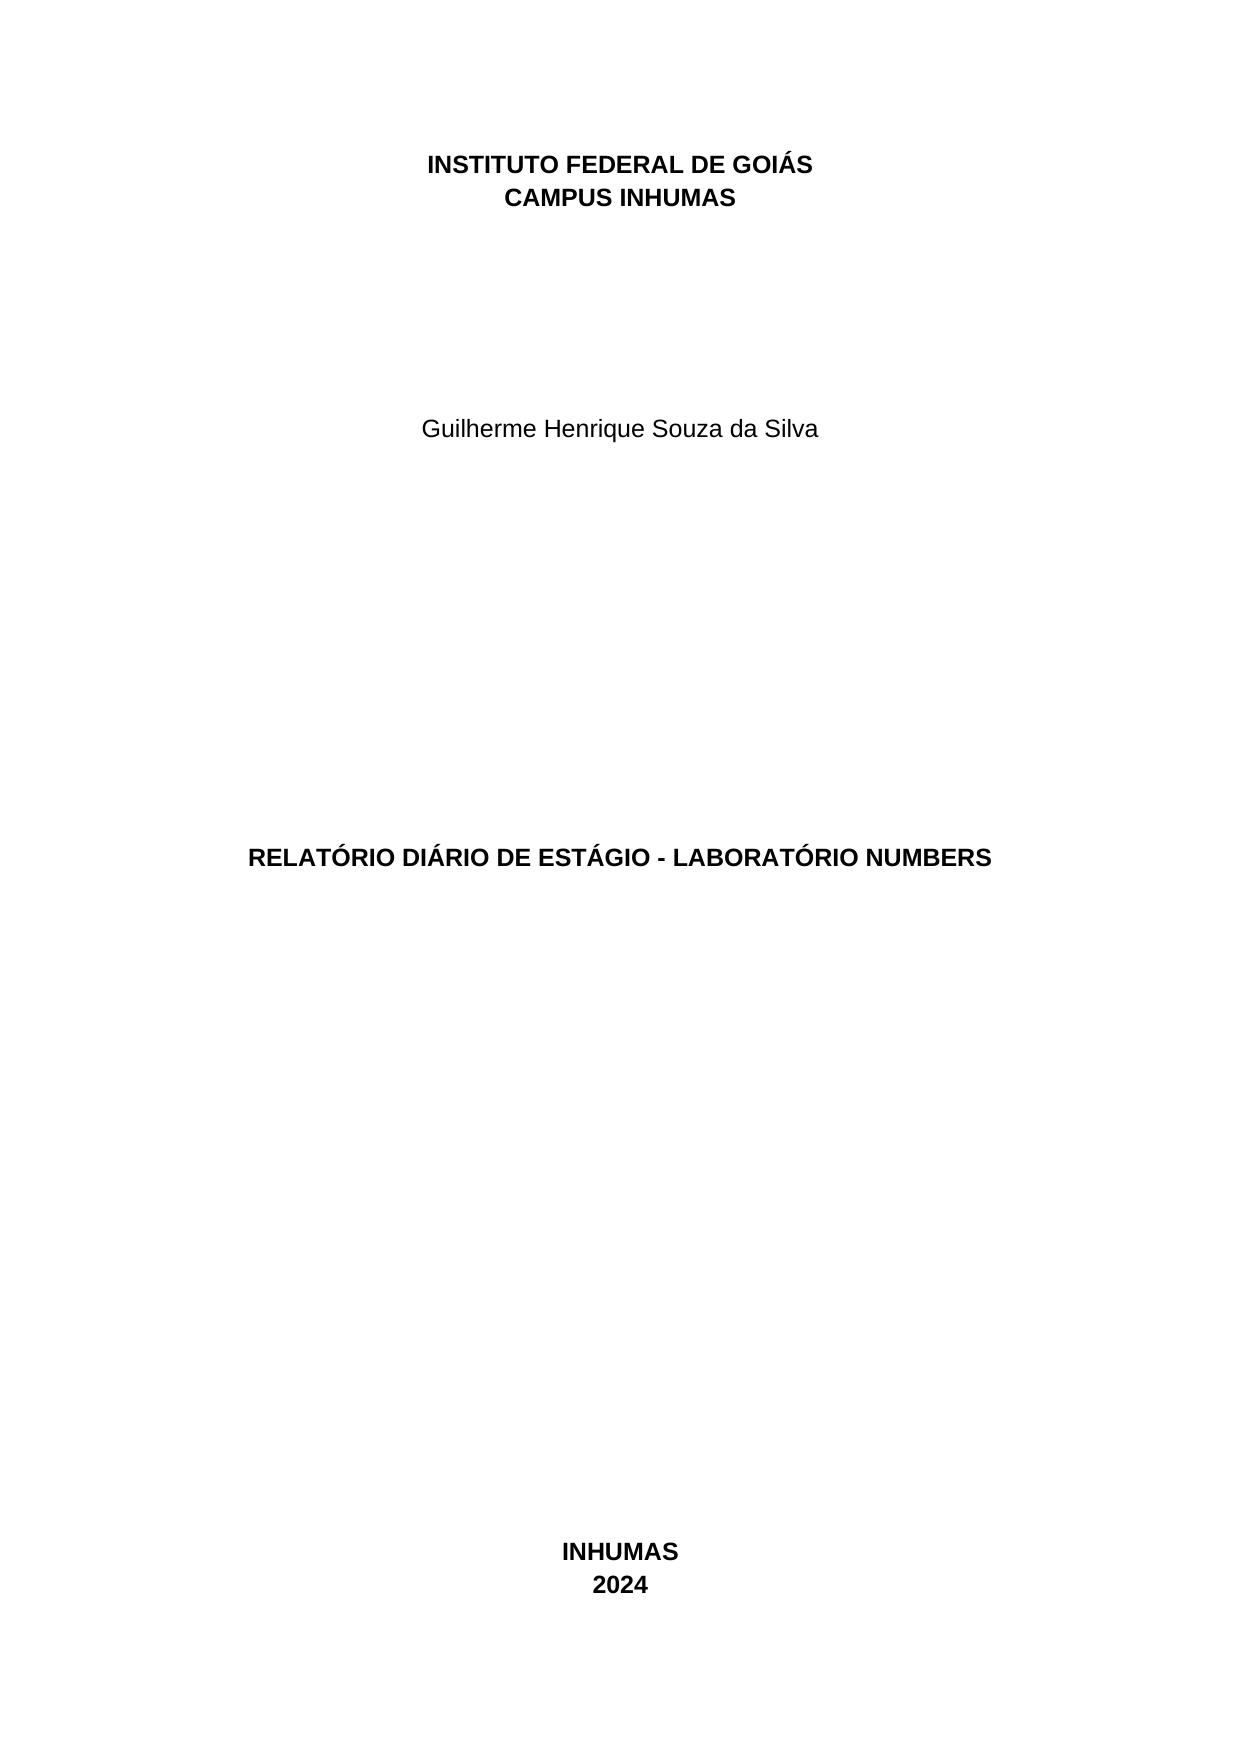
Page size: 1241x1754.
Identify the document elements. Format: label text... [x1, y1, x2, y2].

text 2024 [150, 1570, 1090, 1599]
text INHUMAS [150, 1537, 1090, 1566]
text Guilherme Henrique Souza da Silva [150, 414, 1090, 443]
text CAMPUS INHUMAS [150, 183, 1090, 212]
text INSTITUTO FEDERAL DE GOIÁS [150, 150, 1090, 179]
text RELATÓRIO DIÁRIO DE ESTÁGIO - LABORATÓRIO NUMBERS [150, 843, 1090, 872]
